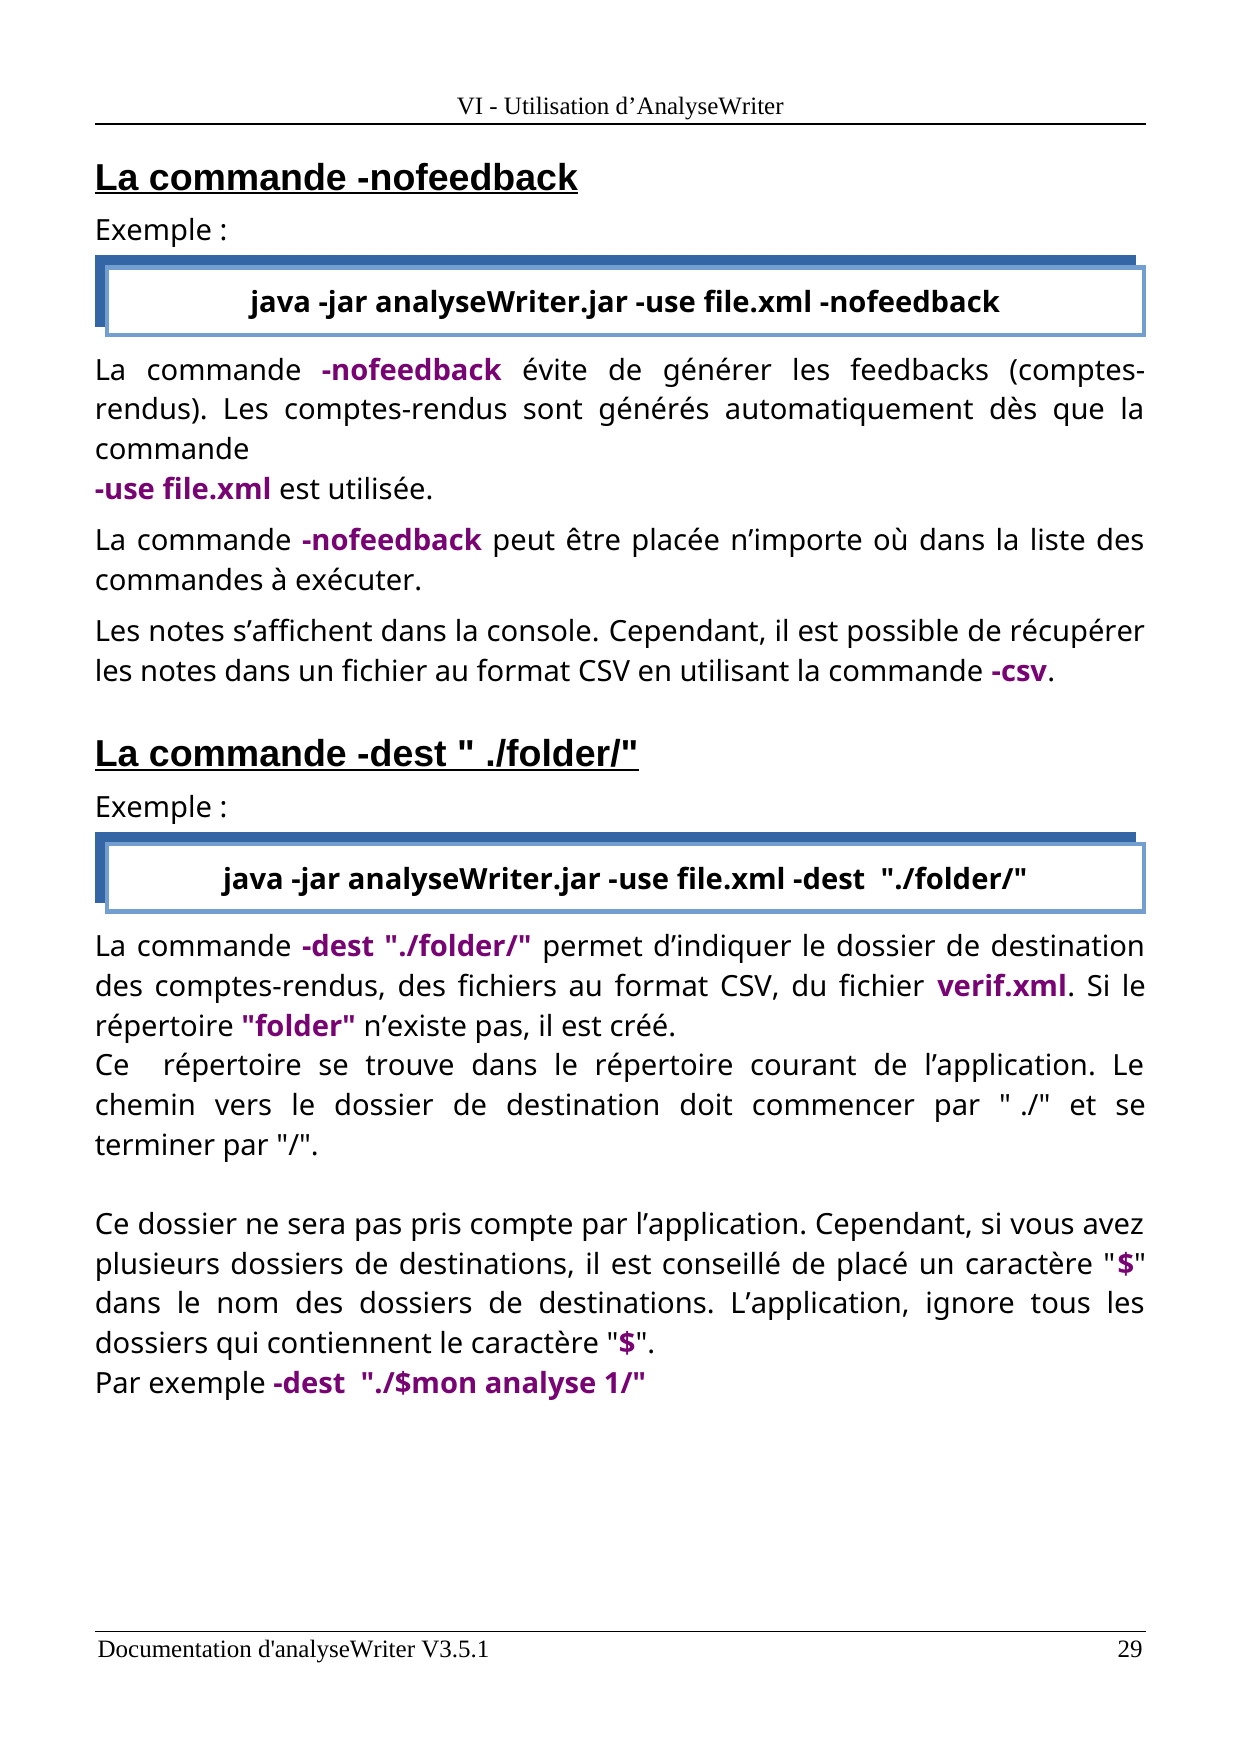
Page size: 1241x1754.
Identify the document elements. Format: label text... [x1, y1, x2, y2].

text Les notes s’affichent dans la console. Cependant, il est possible de récupérer les notes dans un fichier au format CSV en utilisant la commande -csv. [94, 611, 1146, 690]
text java -jar analyseWriter.jar -use file.xml -nofeedback [109, 270, 1142, 333]
text La commande -dest "./folder/" permet d’indiquer le dossier de destination des comptes-rendus, des fichiers au format CSV, du fichier verif.xml. Si le répertoire "folder" n’existe pas, il est créé. [94, 926, 1146, 1044]
text Par exemple -dest "./$mon analyse 1/" [94, 1362, 1146, 1402]
subtitle La commande -dest " ./folder/" [94, 731, 1146, 774]
text La commande -nofeedback évite de générer les feedbacks (comptes-rendus). Les comptes-rendus sont générés automatiquement dès que la commande -use file.xml est utilisée. [94, 349, 1146, 508]
text java -jar analyseWriter.jar -use file.xml -dest "./folder/" [109, 846, 1142, 909]
text Ce dossier ne sera pas pris compte par l’application. Cependant, si vous avez plusieurs dossiers de destinations, il est conseillé de placé un caractère "$" dans le nom des dossiers de destinations. L’application, ignore tous les dossiers qui contiennent le caractère "$". [94, 1203, 1146, 1362]
subtitle La commande -nofeedback [94, 155, 1146, 198]
text Ce répertoire se trouve dans le répertoire courant de l’application. Le chemin vers le dossier de destination doit commencer par " ./" et se terminer par "/". [94, 1044, 1146, 1164]
text Exemple : [94, 786, 1146, 826]
text Exemple : [94, 209, 1146, 249]
text La commande -nofeedback peut être placée n’importe où dans la liste des commandes à exécuter. [94, 519, 1146, 599]
